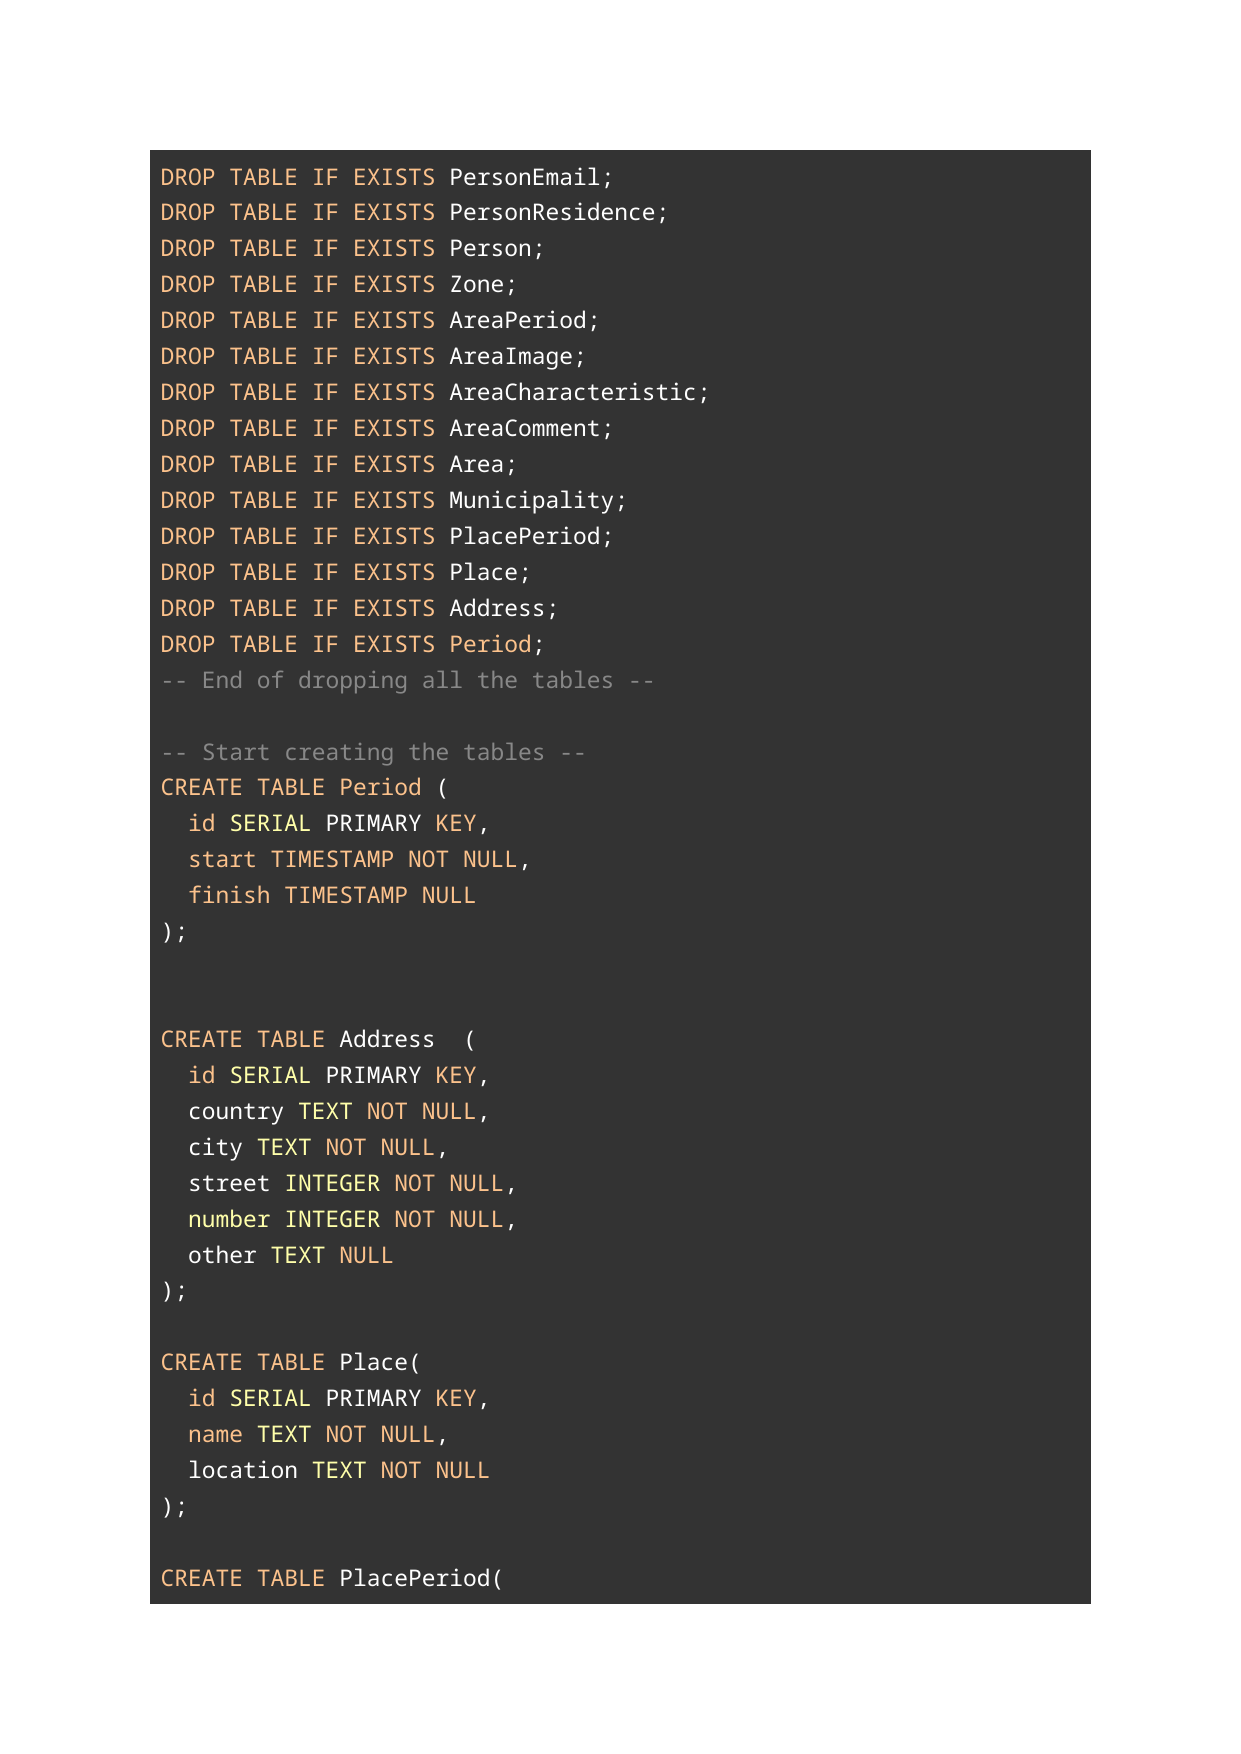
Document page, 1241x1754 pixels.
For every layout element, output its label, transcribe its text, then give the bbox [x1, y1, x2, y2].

table_header DROP TABLE IF EXISTS PersonEmail; DROP TABLE IF EXISTS PersonResidence; DROP TABLE IF EXISTS Person; DROP TABLE IF EXISTS Zone; DROP TABLE IF EXISTS AreaPeriod; DROP TABLE IF EXISTS AreaImage; DROP TABLE IF EXISTS AreaCharacteristic; DROP TABLE IF EXISTS AreaComment; DROP TABLE IF EXISTS Area; DROP TABLE IF EXISTS Municipality; DROP TABLE IF EXISTS PlacePeriod; DROP TABLE IF EXISTS Place; DROP TABLE IF EXISTS Address; DROP TABLE IF EXISTS Period; -- End of dropping all the tables -- -- Start creating the tables -- CREATE TABLE Period ( id SERIAL PRIMARY KEY, start TIMESTAMP NOT NULL, finish TIMESTAMP NULL ); CREATE TABLE Address ( id SERIAL PRIMARY KEY, country TEXT NOT NULL, city TEXT NOT NULL, street INTEGER NOT NULL, number INTEGER NOT NULL, other TEXT NULL ); CREATE TABLE Place( id SERIAL PRIMARY KEY, name TEXT NOT NULL, location TEXT NOT NULL ); CREATE TABLE PlacePeriod( [150, 150, 1091, 1604]
